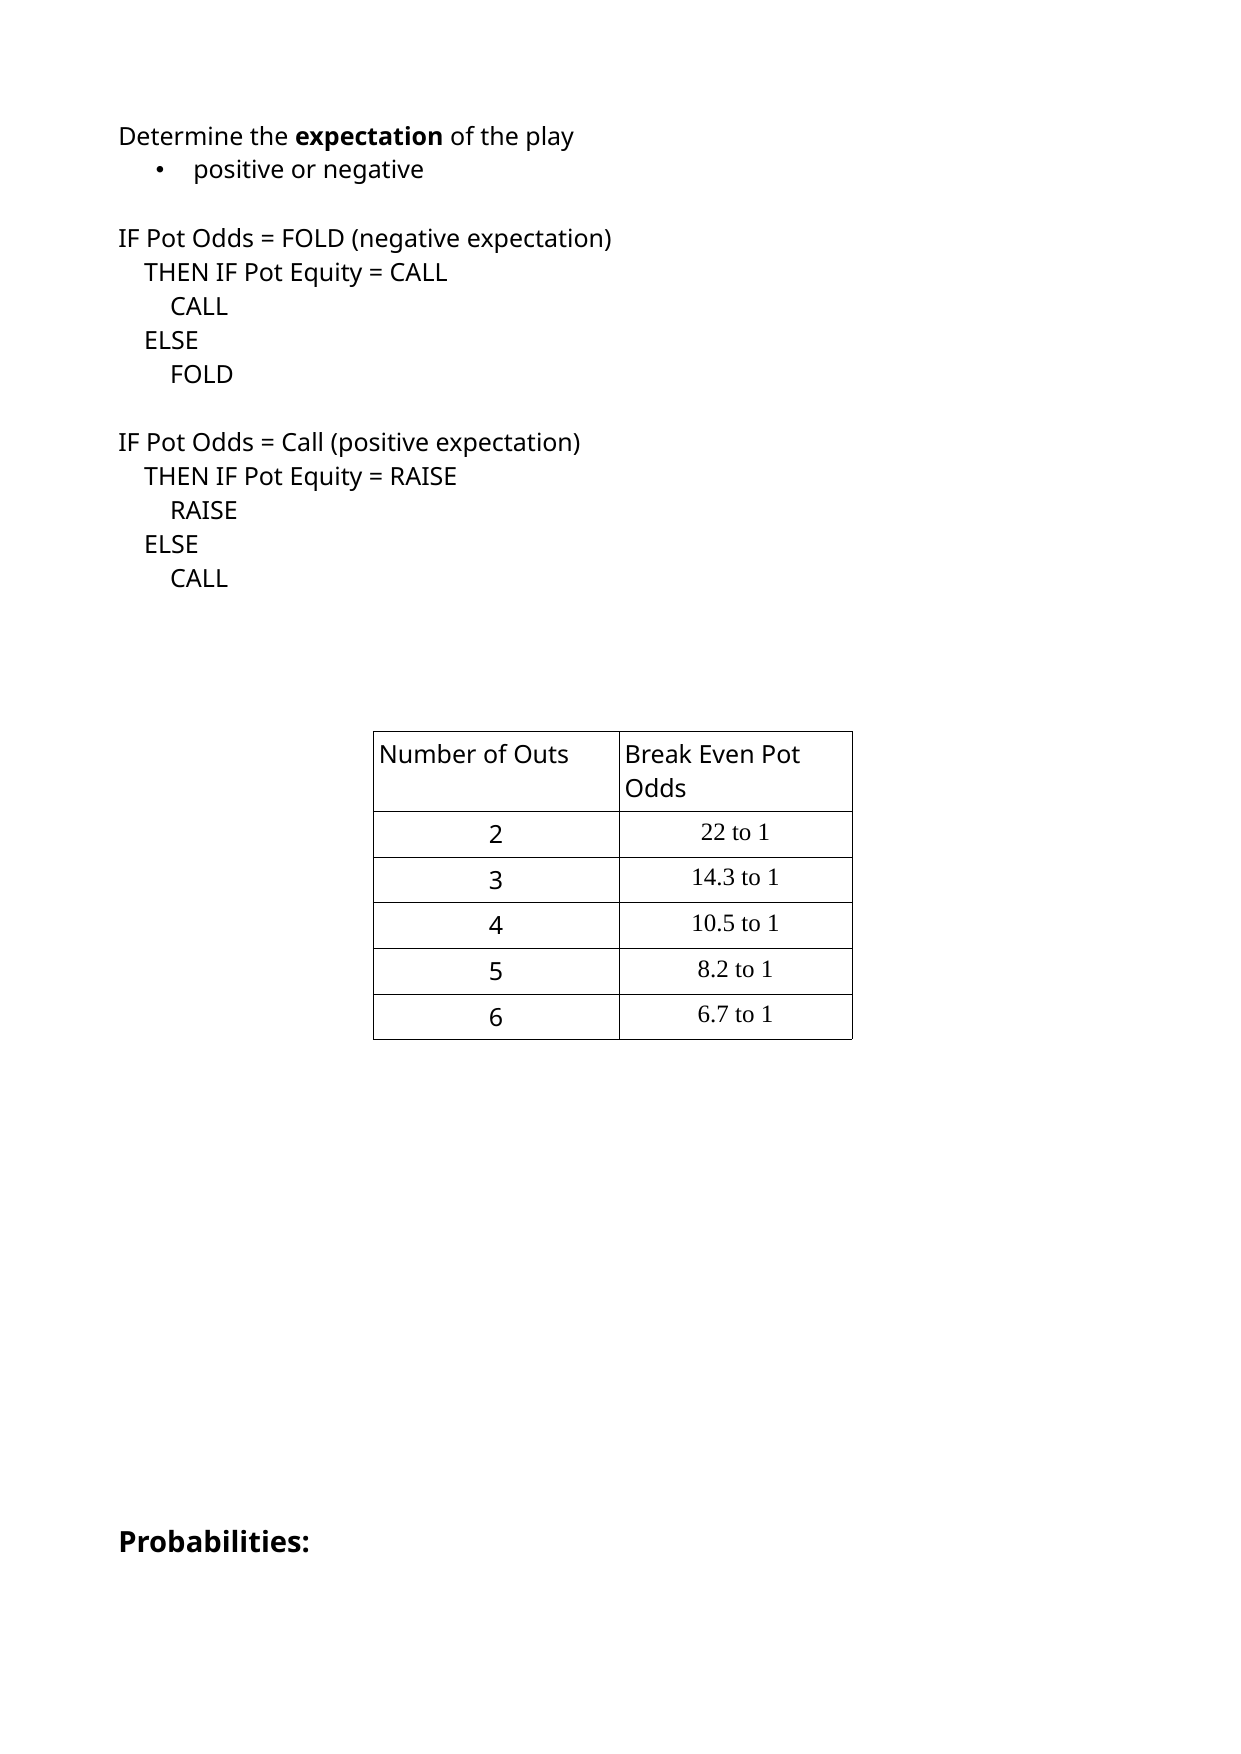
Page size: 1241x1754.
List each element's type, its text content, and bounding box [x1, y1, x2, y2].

text IF Pot Odds = Call (positive expectation) [118, 425, 1122, 459]
table_cell 22 to 1 [620, 812, 852, 857]
text Determine the expectation of the play [118, 118, 1122, 152]
table_header Break Even Pot Odds [620, 732, 852, 811]
text ELSE [118, 322, 1122, 357]
table_header Number of Outs [374, 732, 619, 811]
text ELSE [118, 527, 1122, 561]
text CALL [118, 561, 1122, 595]
text THEN IF Pot Equity = RAISE [118, 459, 1122, 493]
table_cell 5 [374, 949, 619, 993]
table_cell 3 [374, 858, 619, 902]
table_cell 14.3 to 1 [620, 858, 852, 902]
table_cell 4 [374, 903, 619, 948]
text RAISE [118, 493, 1122, 527]
text CALL [118, 288, 1122, 322]
text IF Pot Odds = FOLD (negative expectation) [118, 220, 1122, 254]
text THEN IF Pot Equity = CALL [118, 254, 1122, 288]
table_cell 6.7 to 1 [620, 995, 852, 1039]
table_cell 8.2 to 1 [620, 949, 852, 993]
text FOLD [118, 357, 1122, 391]
list positive or negative [156, 152, 1122, 186]
table_cell 6 [374, 995, 619, 1039]
text Probabilities: [118, 1522, 1122, 1561]
table_cell 10.5 to 1 [620, 903, 852, 948]
table_cell 2 [374, 812, 619, 857]
